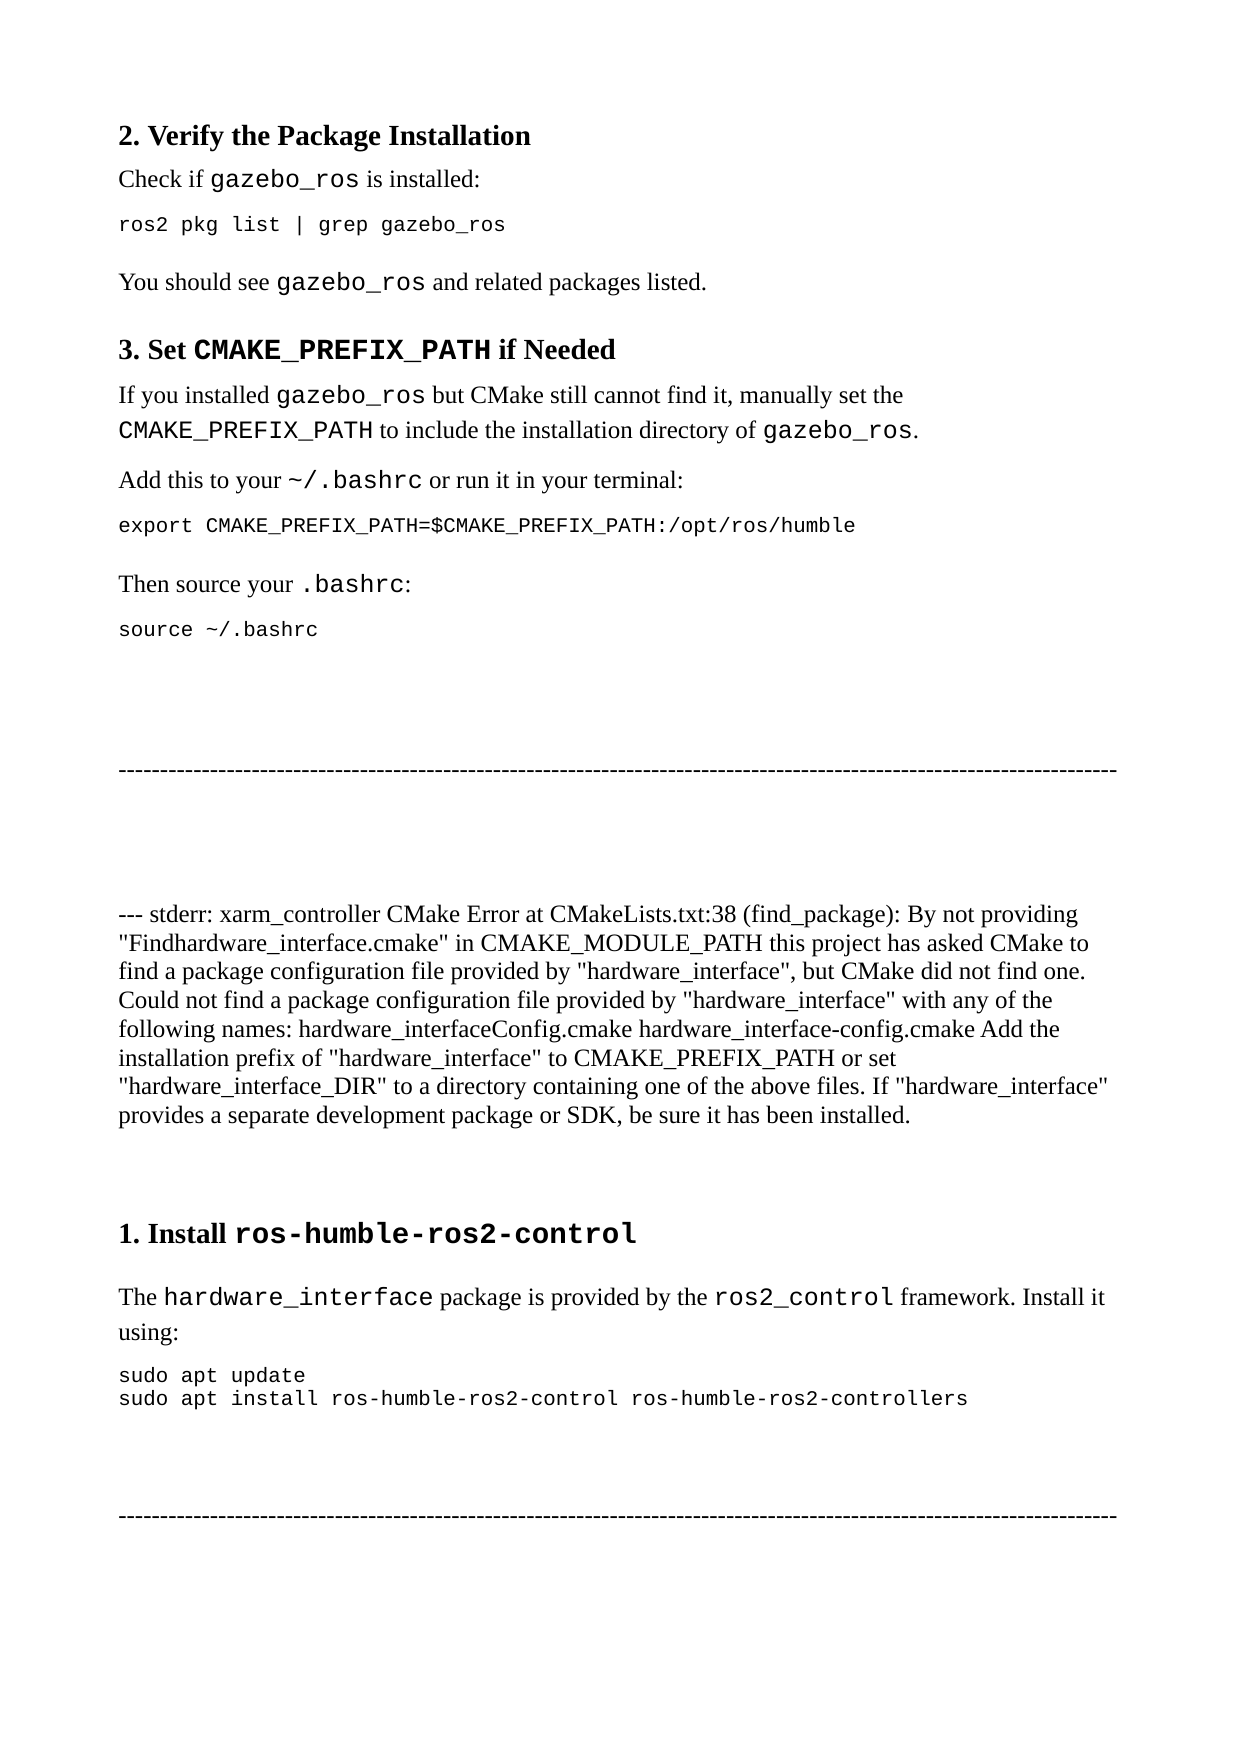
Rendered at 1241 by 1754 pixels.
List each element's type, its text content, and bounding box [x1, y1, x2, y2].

subtitle 1. Install ros-humble-ros2-control [118, 1217, 1122, 1253]
text ------------------------------------------------------------------------------------------------------------------------ [118, 754, 1122, 782]
text export CMAKE_PREFIX_PATH=$CMAKE_PREFIX_PATH:/opt/ros/humble [118, 516, 1122, 539]
subtitle 3. Set CMAKE_PREFIX_PATH if Needed [118, 332, 1122, 368]
text If you installed gazebo_ros but CMake still cannot find it, manually set the CMAKE_PREFIX_PATH to include the installation directory of gazebo_ros. [118, 380, 1122, 446]
text ------------------------------------------------------------------------------------------------------------------------ [118, 1500, 1122, 1528]
text source ~/.bashrc [118, 619, 1122, 642]
text Add this to your ~/.bashrc or run it in your terminal: [118, 466, 1122, 496]
text Check if gazebo_ros is installed: [118, 164, 1122, 195]
subtitle 2. Verify the Package Installation [118, 118, 1122, 152]
text The hardware_interface package is provided by the ros2_control framework. Install it using: [118, 1282, 1122, 1346]
text sudo apt update [118, 1365, 1122, 1388]
text --- stderr: xarm_controller CMake Error at CMakeLists.txt:38 (find_package): By not providing "Findhardware_interface.cmake" in CMAKE_MODULE_PATH this project has asked CMake to find a package configuration file provided by "hardware_interface", but CMake did not find one. Could not find a package configuration file provided by "hardware_interface" with any of the following names: hardware_interfaceConfig.cmake hardware_interface-config.cmake Add the installation prefix of "hardware_interface" to CMAKE_PREFIX_PATH or set "hardware_interface_DIR" to a directory containing one of the above files. If "hardware_interface" provides a separate development package or SDK, be sure it has been installed. [118, 899, 1122, 1129]
text Then source your .bashrc: [118, 569, 1122, 599]
text You should see gazebo_ros and related packages listed. [118, 267, 1122, 298]
text sudo apt install ros-humble-ros2-control ros-humble-ros2-controllers [118, 1388, 1122, 1412]
text ros2 pkg list | grep gazebo_ros [118, 214, 1122, 238]
